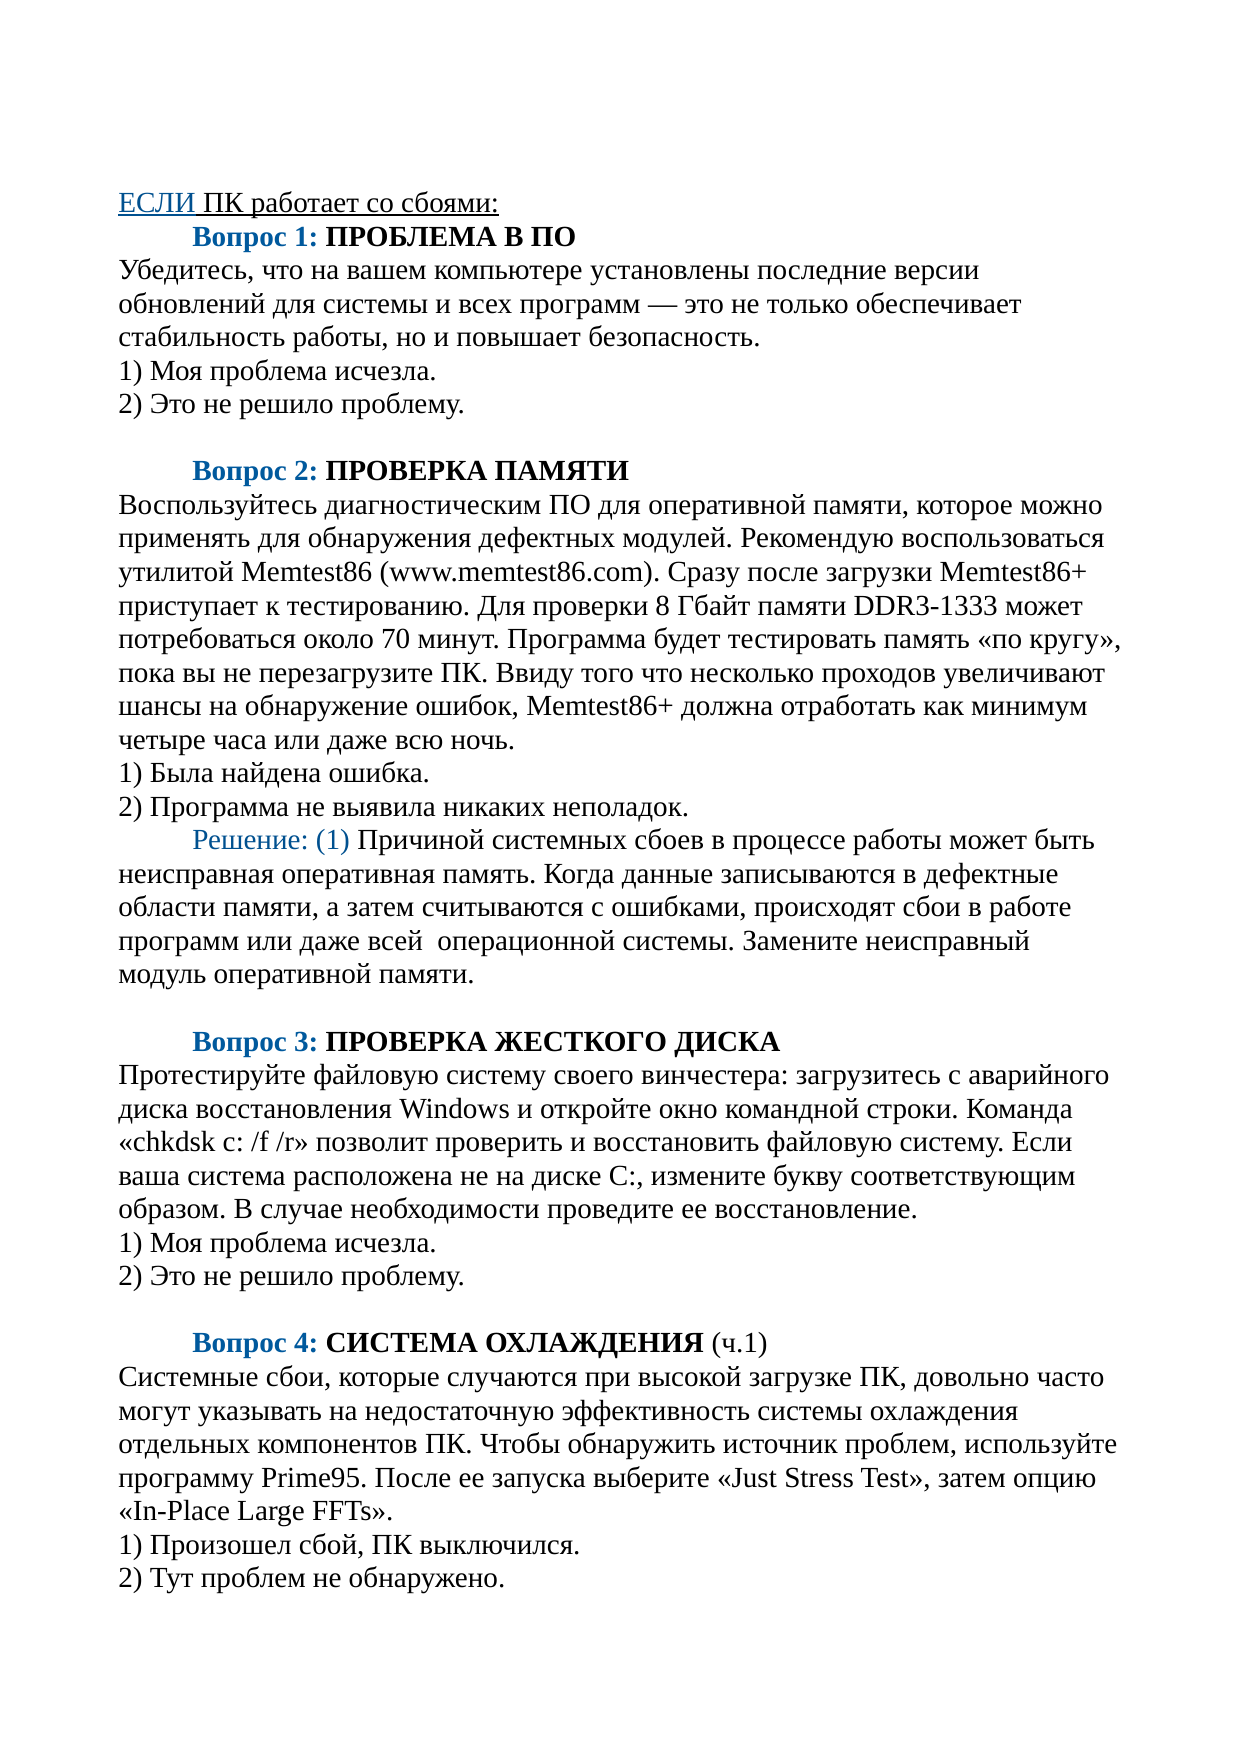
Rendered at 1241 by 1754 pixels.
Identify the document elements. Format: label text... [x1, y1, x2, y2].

text Воспользуйтесь диагностическим ПО для оперативной памяти, которое можно применять для обнаружения дефектных модулей. Рекомендую воспользоваться утилитой Memtest86 (www.memtest86.com). Сразу после загрузки Memtest86+ приступает к тестированию. Для проверки 8 Гбайт памяти DDR3-1333 может потребоваться около 70 минут. Программа будет тестировать память «по кругу», пока вы не перезагрузите ПК. Ввиду того что несколько проходов увеличивают шансы на обнаружение ошибок, Memtest86+ должна отработать как минимум четыре часа или даже всю ночь. [118, 487, 1122, 755]
text 2) Это не решило проблему. [118, 1258, 1122, 1292]
text Убедитесь, что на вашем компьютере установлены последние версии обновлений для системы и всех программ — это не только обеспечивает стабильность работы, но и повышает безопасность. [118, 252, 1122, 353]
text Вопрос 3: ПРОВЕРКА ЖЕСТКОГО ДИСКА [118, 1024, 1122, 1057]
text ЕСЛИ ПК работает со сбоями: [118, 185, 1122, 219]
text 1) Моя проблема исчезла. [118, 1225, 1122, 1258]
text Вопрос 2: ПРОВЕРКА ПАМЯТИ [118, 453, 1122, 487]
text 2) Тут проблем не обнаружено. [118, 1560, 1122, 1594]
text 2) Программа не выявила никаких неполадок. [118, 789, 1122, 822]
text Вопрос 1: ПРОБЛЕМА В ПО [118, 219, 1122, 252]
text Системные сбои, которые случаются при высокой загрузке ПК, довольно часто могут указывать на недостаточную эффективность системы охлаждения отдельных компонентов ПК. Чтобы обнаружить источник проблем, используйте программу Prime95. После ее запуска выберите «Just Stress Test», затем опцию «In-Place Large FFTs». [118, 1359, 1122, 1527]
text 1) Моя проблема исчезла. [118, 353, 1122, 386]
text 1) Произошел сбой, ПК выключился. [118, 1527, 1122, 1560]
text Протестируйте файловую систему своего винчестера: загрузитесь с аварийного диска восстановления Windows и откройте окно командной строки. Команда «chkdsk c: /f /r» позволит проверить и восстановить файловую систему. Если ваша система расположена не на диске С:, измените букву соответствующим образом. В случае необходимости проведите ее восстановление. [118, 1057, 1122, 1225]
text 1) Была найдена ошибка. [118, 755, 1122, 789]
text Вопрос 4: СИСТЕМА ОХЛАЖДЕНИЯ (ч.1) [118, 1326, 1122, 1359]
text 2) Это не решило проблему. [118, 386, 1122, 420]
text Решение: (1) Причиной системных сбоев в процессе работы может быть неисправная оперативная память. Когда данные записываются в дефектные области памяти, а затем считываются с ошибками, происходят сбои в работе программ или даже всей операционной системы. Замените неисправный модуль оперативной памяти. [118, 822, 1122, 990]
